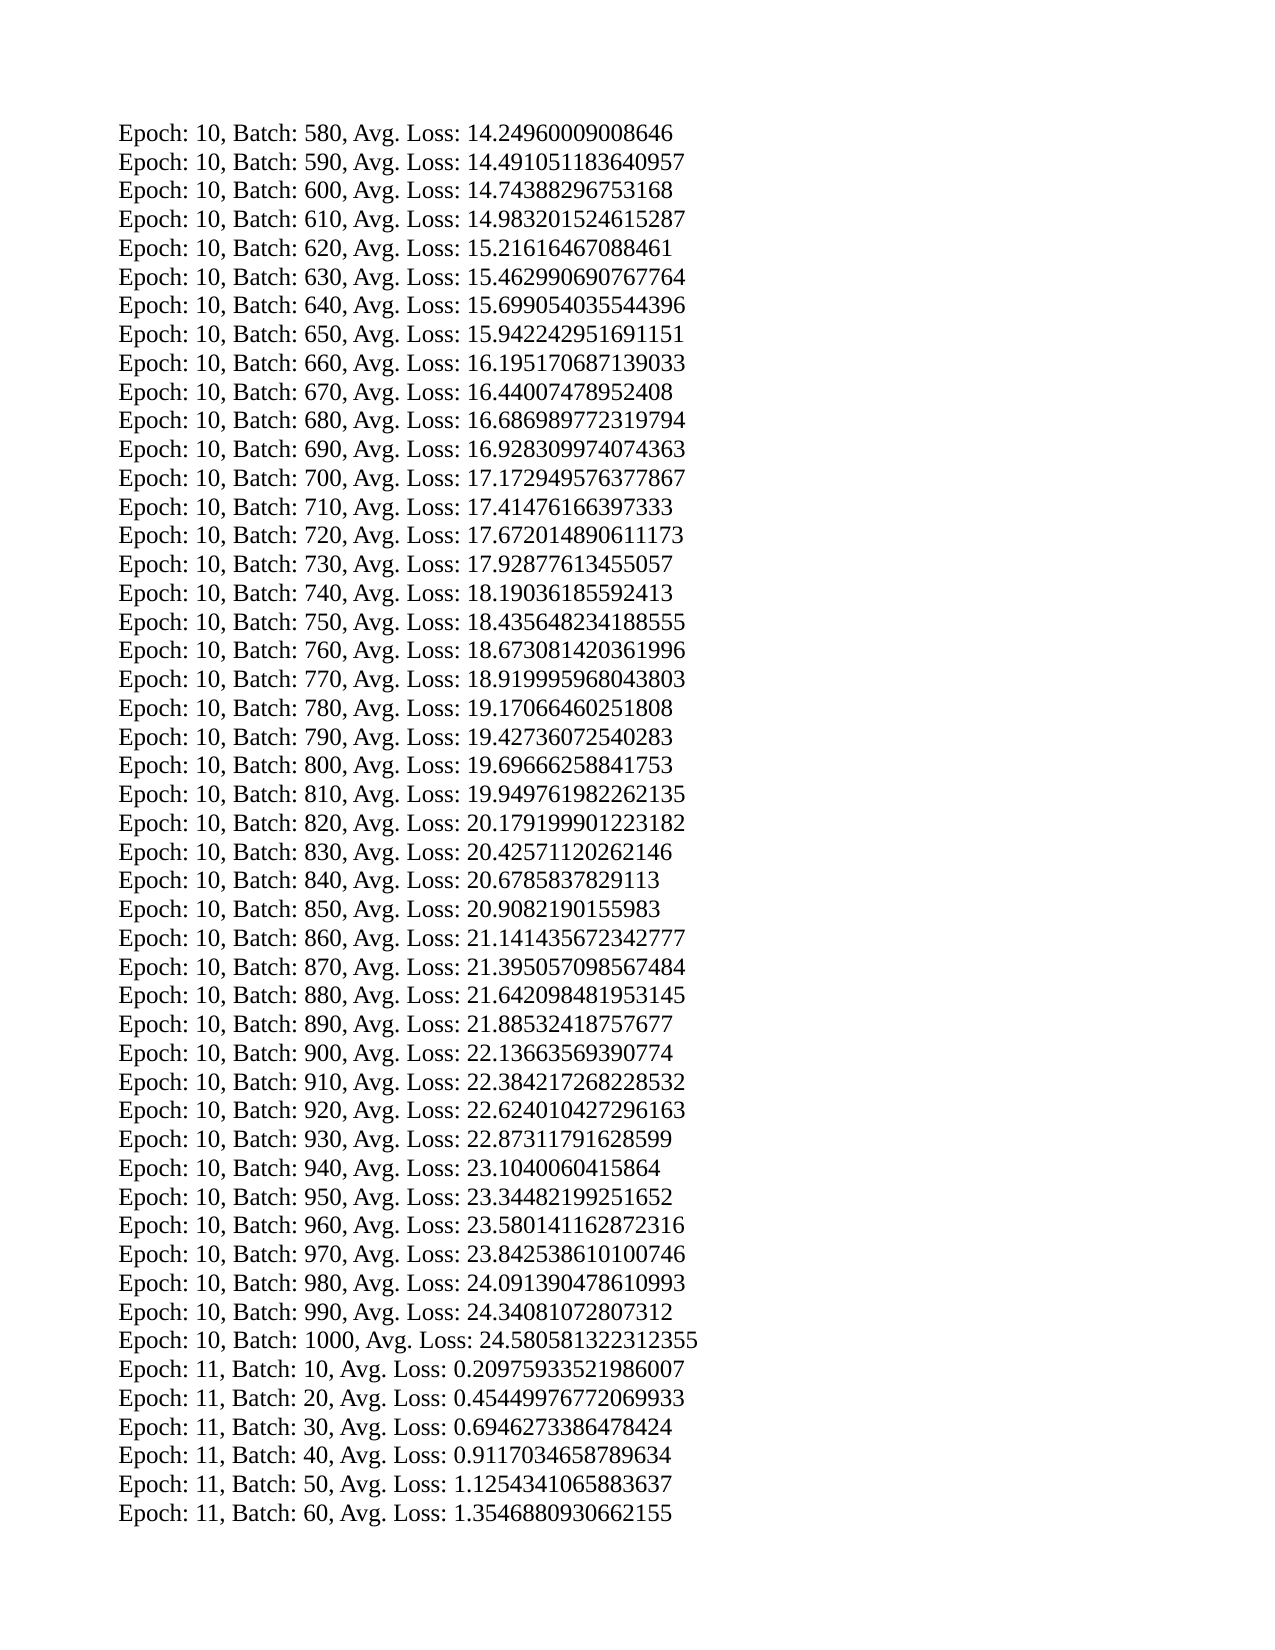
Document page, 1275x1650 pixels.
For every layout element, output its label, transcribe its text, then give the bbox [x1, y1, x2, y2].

text Epoch: 10, Batch: 780, Avg. Loss: 19.17066460251808 [118, 693, 1157, 722]
text Epoch: 10, Batch: 920, Avg. Loss: 22.624010427296163 [118, 1096, 1157, 1124]
text Epoch: 11, Batch: 30, Avg. Loss: 0.6946273386478424 [118, 1412, 1157, 1441]
text Epoch: 10, Batch: 850, Avg. Loss: 20.9082190155983 [118, 894, 1157, 923]
text Epoch: 10, Batch: 840, Avg. Loss: 20.6785837829113 [118, 866, 1157, 894]
text Epoch: 10, Batch: 830, Avg. Loss: 20.42571120262146 [118, 837, 1157, 866]
text Epoch: 10, Batch: 960, Avg. Loss: 23.580141162872316 [118, 1211, 1157, 1239]
text Epoch: 11, Batch: 40, Avg. Loss: 0.9117034658789634 [118, 1441, 1157, 1469]
text Epoch: 10, Batch: 640, Avg. Loss: 15.699054035544396 [118, 291, 1157, 319]
text Epoch: 10, Batch: 970, Avg. Loss: 23.842538610100746 [118, 1239, 1157, 1268]
text Epoch: 11, Batch: 20, Avg. Loss: 0.45449976772069933 [118, 1383, 1157, 1412]
text Epoch: 10, Batch: 610, Avg. Loss: 14.983201524615287 [118, 204, 1157, 233]
text Epoch: 10, Batch: 770, Avg. Loss: 18.919995968043803 [118, 664, 1157, 693]
text Epoch: 11, Batch: 50, Avg. Loss: 1.1254341065883637 [118, 1469, 1157, 1498]
text Epoch: 10, Batch: 810, Avg. Loss: 19.949761982262135 [118, 779, 1157, 808]
text Epoch: 10, Batch: 690, Avg. Loss: 16.928309974074363 [118, 434, 1157, 463]
text Epoch: 10, Batch: 720, Avg. Loss: 17.672014890611173 [118, 521, 1157, 549]
text Epoch: 10, Batch: 740, Avg. Loss: 18.19036185592413 [118, 578, 1157, 607]
text Epoch: 10, Batch: 630, Avg. Loss: 15.462990690767764 [118, 262, 1157, 291]
text Epoch: 10, Batch: 930, Avg. Loss: 22.87311791628599 [118, 1124, 1157, 1153]
text Epoch: 10, Batch: 890, Avg. Loss: 21.88532418757677 [118, 1009, 1157, 1038]
text Epoch: 10, Batch: 710, Avg. Loss: 17.41476166397333 [118, 492, 1157, 521]
text Epoch: 10, Batch: 670, Avg. Loss: 16.44007478952408 [118, 377, 1157, 406]
text Epoch: 10, Batch: 1000, Avg. Loss: 24.580581322312355 [118, 1326, 1157, 1354]
text Epoch: 10, Batch: 900, Avg. Loss: 22.13663569390774 [118, 1038, 1157, 1067]
text Epoch: 10, Batch: 730, Avg. Loss: 17.92877613455057 [118, 549, 1157, 578]
text Epoch: 10, Batch: 870, Avg. Loss: 21.395057098567484 [118, 952, 1157, 981]
text Epoch: 10, Batch: 760, Avg. Loss: 18.673081420361996 [118, 636, 1157, 664]
text Epoch: 10, Batch: 980, Avg. Loss: 24.091390478610993 [118, 1268, 1157, 1297]
text Epoch: 10, Batch: 910, Avg. Loss: 22.384217268228532 [118, 1067, 1157, 1096]
text Epoch: 10, Batch: 820, Avg. Loss: 20.179199901223182 [118, 808, 1157, 837]
text Epoch: 10, Batch: 950, Avg. Loss: 23.34482199251652 [118, 1182, 1157, 1211]
text Epoch: 10, Batch: 660, Avg. Loss: 16.195170687139033 [118, 348, 1157, 377]
text Epoch: 10, Batch: 700, Avg. Loss: 17.172949576377867 [118, 463, 1157, 492]
text Epoch: 10, Batch: 620, Avg. Loss: 15.21616467088461 [118, 233, 1157, 262]
text Epoch: 10, Batch: 750, Avg. Loss: 18.435648234188555 [118, 607, 1157, 636]
text Epoch: 11, Batch: 10, Avg. Loss: 0.20975933521986007 [118, 1354, 1157, 1383]
text Epoch: 10, Batch: 580, Avg. Loss: 14.24960009008646 [118, 118, 1157, 147]
text Epoch: 10, Batch: 990, Avg. Loss: 24.34081072807312 [118, 1297, 1157, 1326]
text Epoch: 10, Batch: 940, Avg. Loss: 23.1040060415864 [118, 1153, 1157, 1182]
text Epoch: 10, Batch: 680, Avg. Loss: 16.686989772319794 [118, 406, 1157, 434]
text Epoch: 10, Batch: 590, Avg. Loss: 14.491051183640957 [118, 147, 1157, 176]
text Epoch: 10, Batch: 600, Avg. Loss: 14.74388296753168 [118, 176, 1157, 204]
text Epoch: 10, Batch: 880, Avg. Loss: 21.642098481953145 [118, 981, 1157, 1009]
text Epoch: 10, Batch: 650, Avg. Loss: 15.942242951691151 [118, 319, 1157, 348]
text Epoch: 11, Batch: 60, Avg. Loss: 1.3546880930662155 [118, 1498, 1157, 1527]
text Epoch: 10, Batch: 800, Avg. Loss: 19.69666258841753 [118, 751, 1157, 779]
text Epoch: 10, Batch: 790, Avg. Loss: 19.42736072540283 [118, 722, 1157, 751]
text Epoch: 10, Batch: 860, Avg. Loss: 21.141435672342777 [118, 923, 1157, 952]
